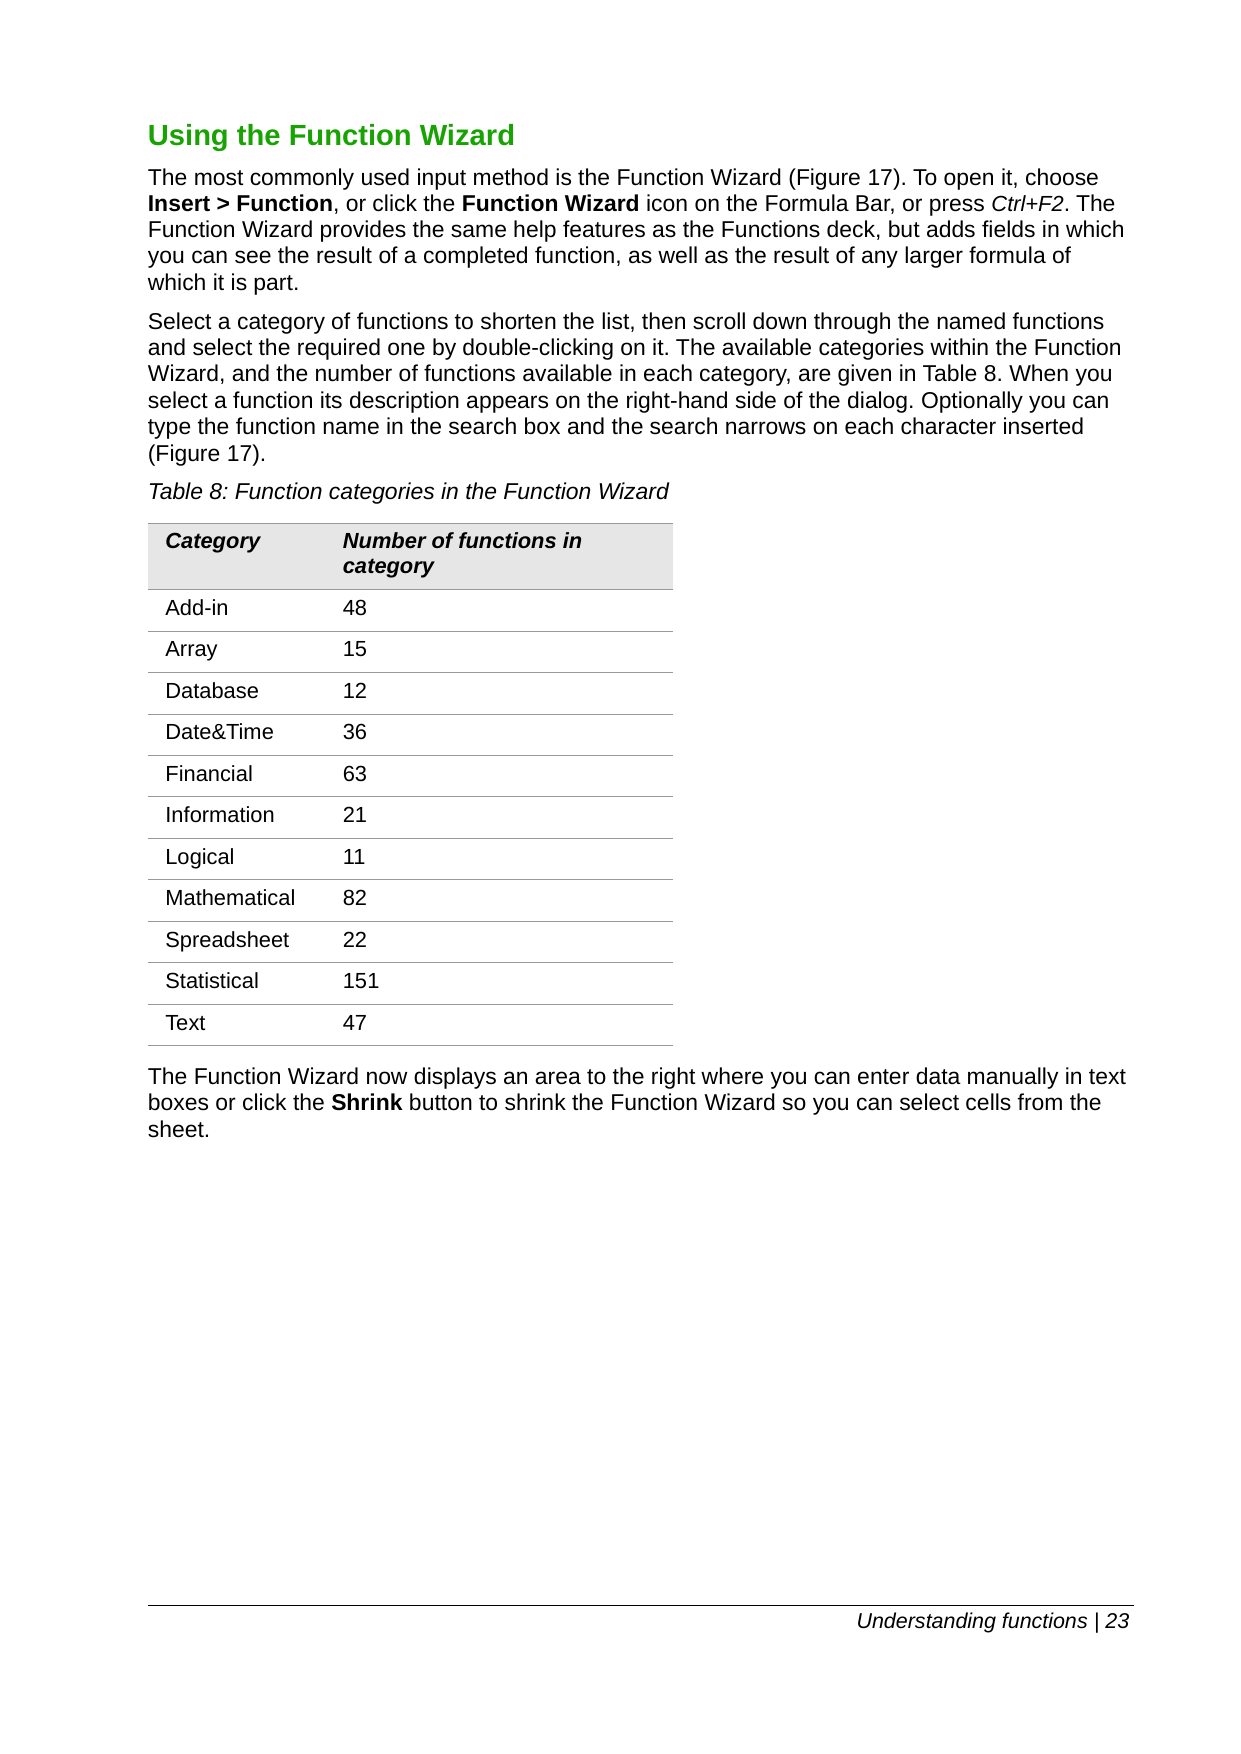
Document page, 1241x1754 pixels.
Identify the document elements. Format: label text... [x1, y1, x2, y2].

table_cell 47 [325, 1005, 673, 1045]
table_cell 48 [325, 590, 673, 631]
table_cell 82 [325, 880, 673, 921]
table_cell Text [148, 1005, 325, 1045]
table_cell Add-in [148, 590, 325, 631]
table_cell Database [148, 673, 325, 713]
table_cell 36 [325, 715, 673, 755]
table_cell Array [148, 632, 325, 672]
table_cell Logical [148, 839, 325, 879]
table_cell 21 [325, 797, 673, 838]
table_cell Spreadsheet [148, 922, 325, 962]
table_cell Financial [148, 756, 325, 796]
table_header Number of functions in category [325, 524, 673, 589]
table_cell 151 [325, 963, 673, 1004]
table_cell 12 [325, 673, 673, 713]
table_cell Information [148, 797, 325, 838]
text Select a category of functions to shorten the list, then scroll down through the named functions and select the required one by double-clicking on it. The available categories within the Function Wizard, and the number of functions available in each category, are given in Table 8. When you select a function its description appears on the right-hand side of the dialog. Optionally you can type the function name in the search box and the search narrows on each character inserted (Figure 17). [148, 308, 1134, 466]
table_cell Statistical [148, 963, 325, 1004]
table_cell 22 [325, 922, 673, 962]
table_cell 15 [325, 632, 673, 672]
subtitle Using the Function Wizard [148, 118, 1134, 152]
text The most commonly used input method is the Function Wizard (Figure 17). To open it, choose Insert > Function, or click the Function Wizard icon on the Formula Bar, or press Ctrl+F2. The Function Wizard provides the same help features as the Functions deck, but adds fields in which you can see the result of a completed function, as well as the result of any larger formula of which it is part. [148, 163, 1134, 295]
table_cell 11 [325, 839, 673, 879]
text The Function Wizard now displays an area to the right where you can enter data manually in text boxes or click the Shrink button to shrink the Function Wizard so you can select cells from the sheet. [148, 1063, 1134, 1142]
text Table 8: Function categories in the Function Wizard [148, 478, 1134, 505]
table_cell Mathematical [148, 880, 325, 921]
table_header Category [148, 524, 325, 589]
table_cell Date&Time [148, 715, 325, 755]
table_cell 63 [325, 756, 673, 796]
